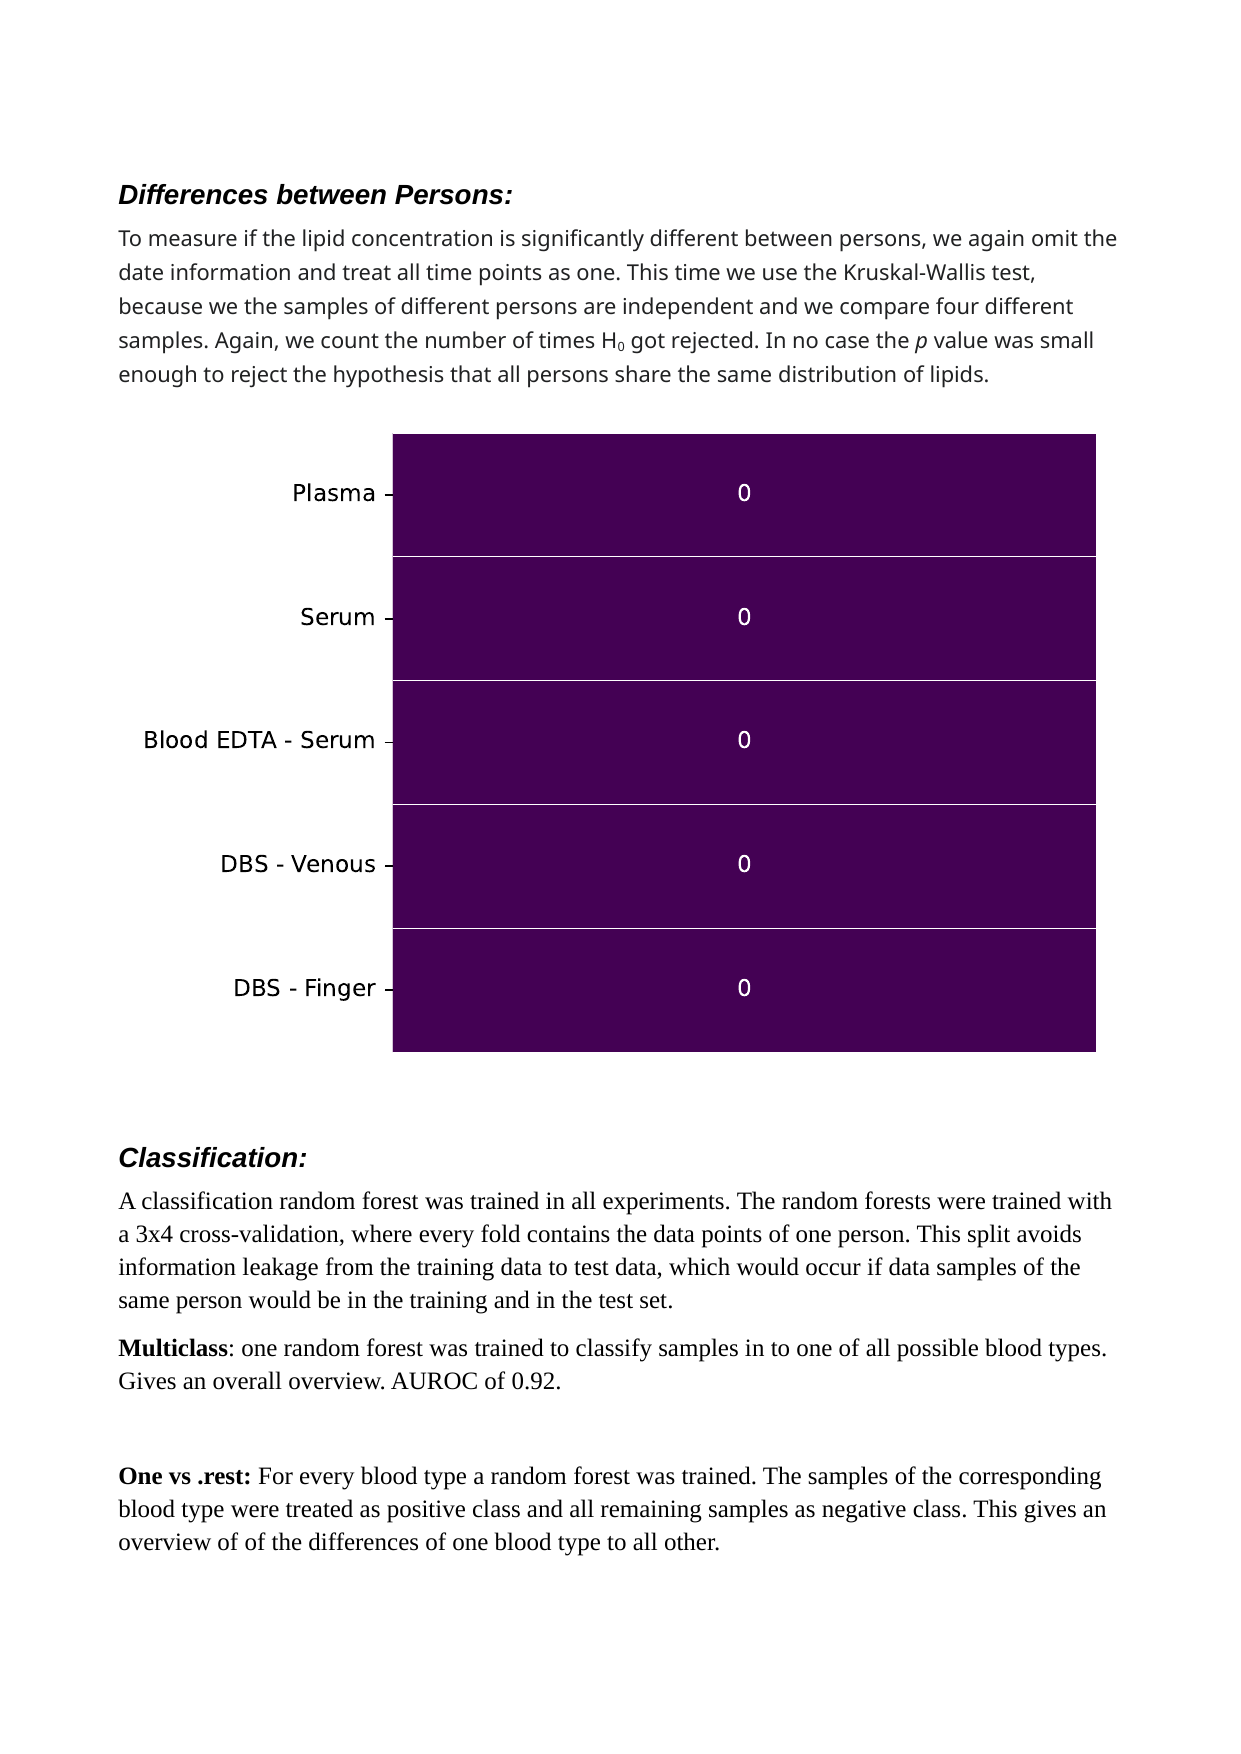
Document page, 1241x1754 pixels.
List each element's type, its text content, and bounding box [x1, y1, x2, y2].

text To measure if the lipid concentration is significantly different between persons, we again omit the date information and treat all time points as one. This time we use the Kruskal-Wallis test, because we the samples of different persons are independent and we compare four different samples. Again, we count the number of times H0 got rejected. In no case the p value was small enough to reject the hypothesis that all persons share the same distribution of lipids. [118, 223, 1122, 389]
text One vs .rest: For every blood type a random forest was trained. The samples of the corresponding blood type were treated as positive class and all remaining samples as negative class. This gives an overview of of the differences of one blood type to all other. [118, 1461, 1122, 1556]
subtitle Classification: [118, 1142, 1122, 1173]
text Multiclass: one random forest was trained to classify samples in to one of all possible blood types. Gives an overall overview. AUROC of 0.92. [118, 1333, 1122, 1394]
text A classification random forest was trained in all experiments. The random forests were trained with a 3x4 cross-validation, where every fold contains the data points of one person. This split avoids information leakage from the training data to test data, which would occur if data samples of the same person would be in the training and in the test set. [118, 1186, 1122, 1314]
subtitle Differences between Persons: [118, 178, 1122, 210]
